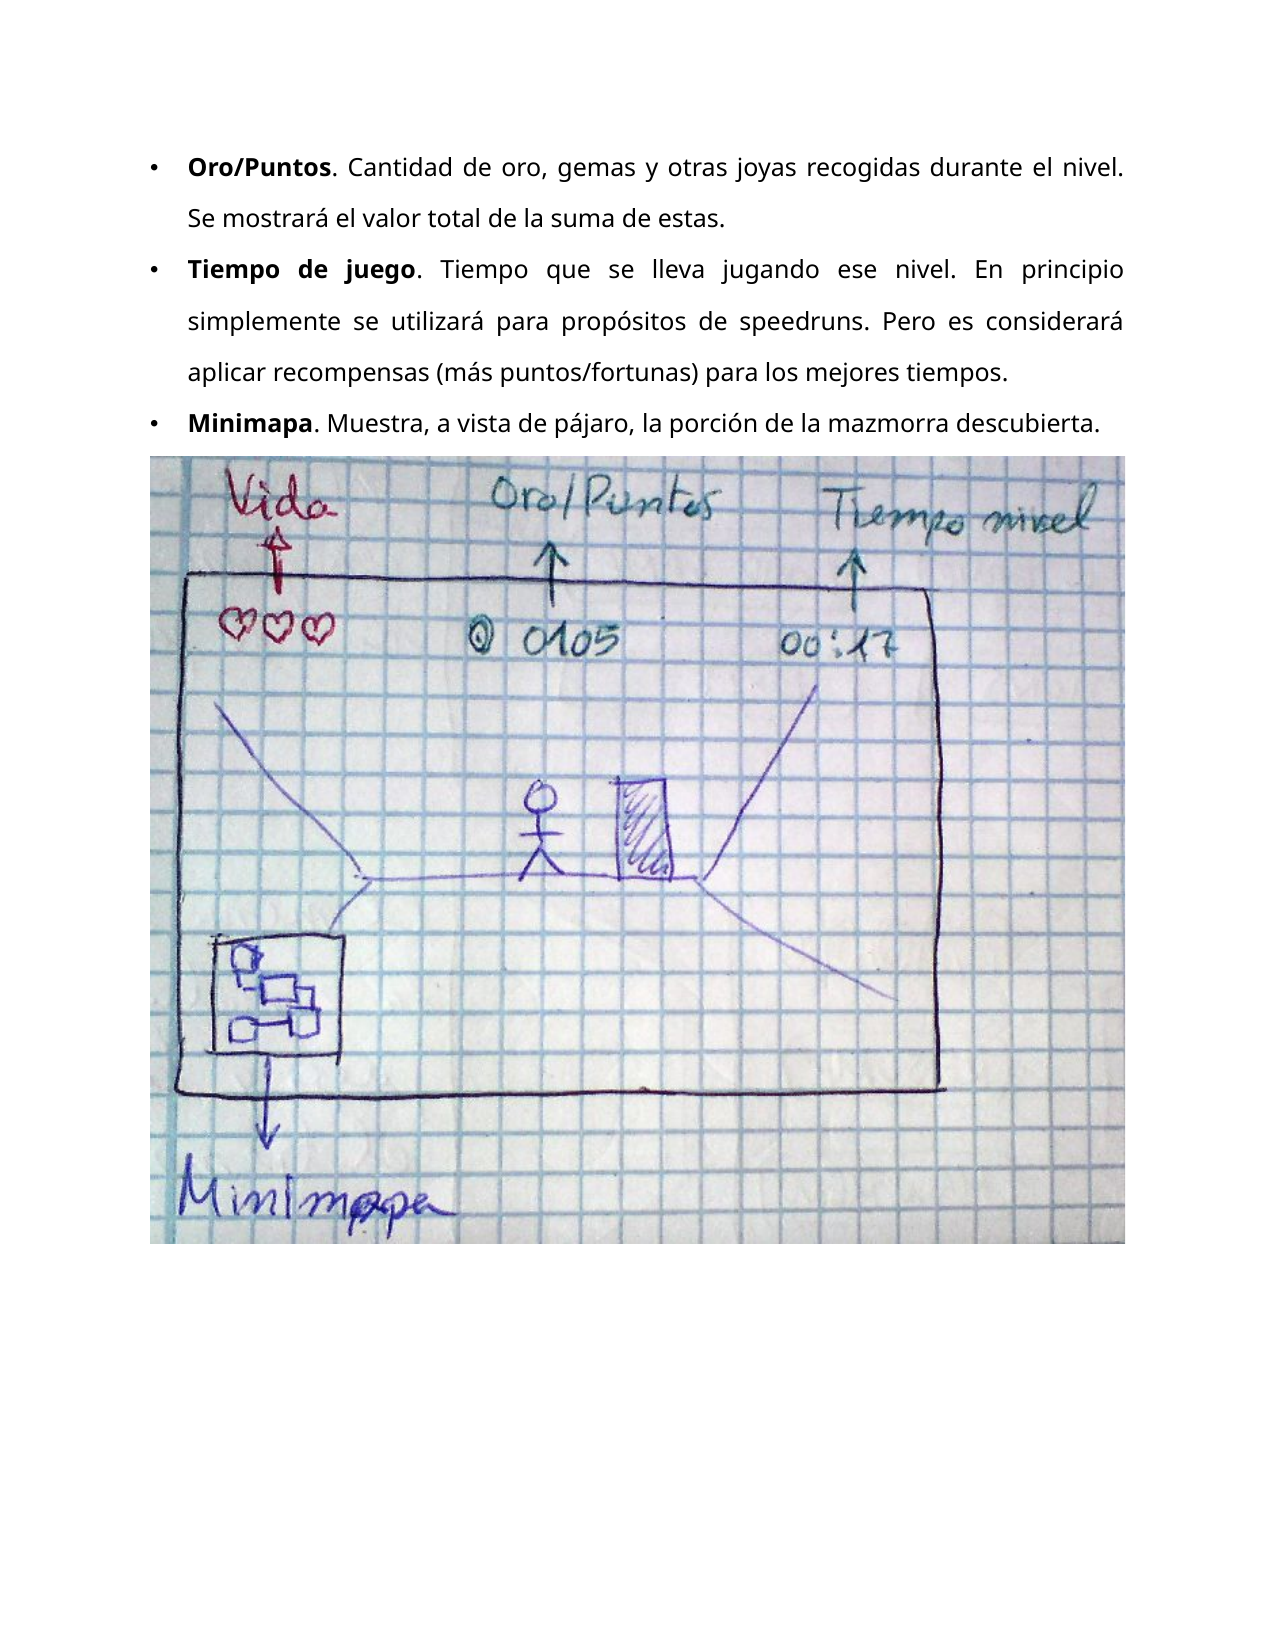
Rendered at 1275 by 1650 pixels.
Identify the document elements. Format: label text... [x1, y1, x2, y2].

list Tiempo de juego. Tiempo que se lleva jugando ese nivel. En principio simplemente se utilizará para propósitos de speedruns. Pero es considerará aplicar recompensas (más puntos/fortunas) para los mejores tiempos. [150, 252, 1125, 388]
list Minimapa. Muestra, a vista de pájaro, la porción de la mazmorra descubierta. [150, 405, 1125, 439]
picture [150, 456, 1125, 1244]
list Oro/Puntos. Cantidad de oro, gemas y otras joyas recogidas durante el nivel. Se mostrará el valor total de la suma de estas. [150, 150, 1125, 235]
